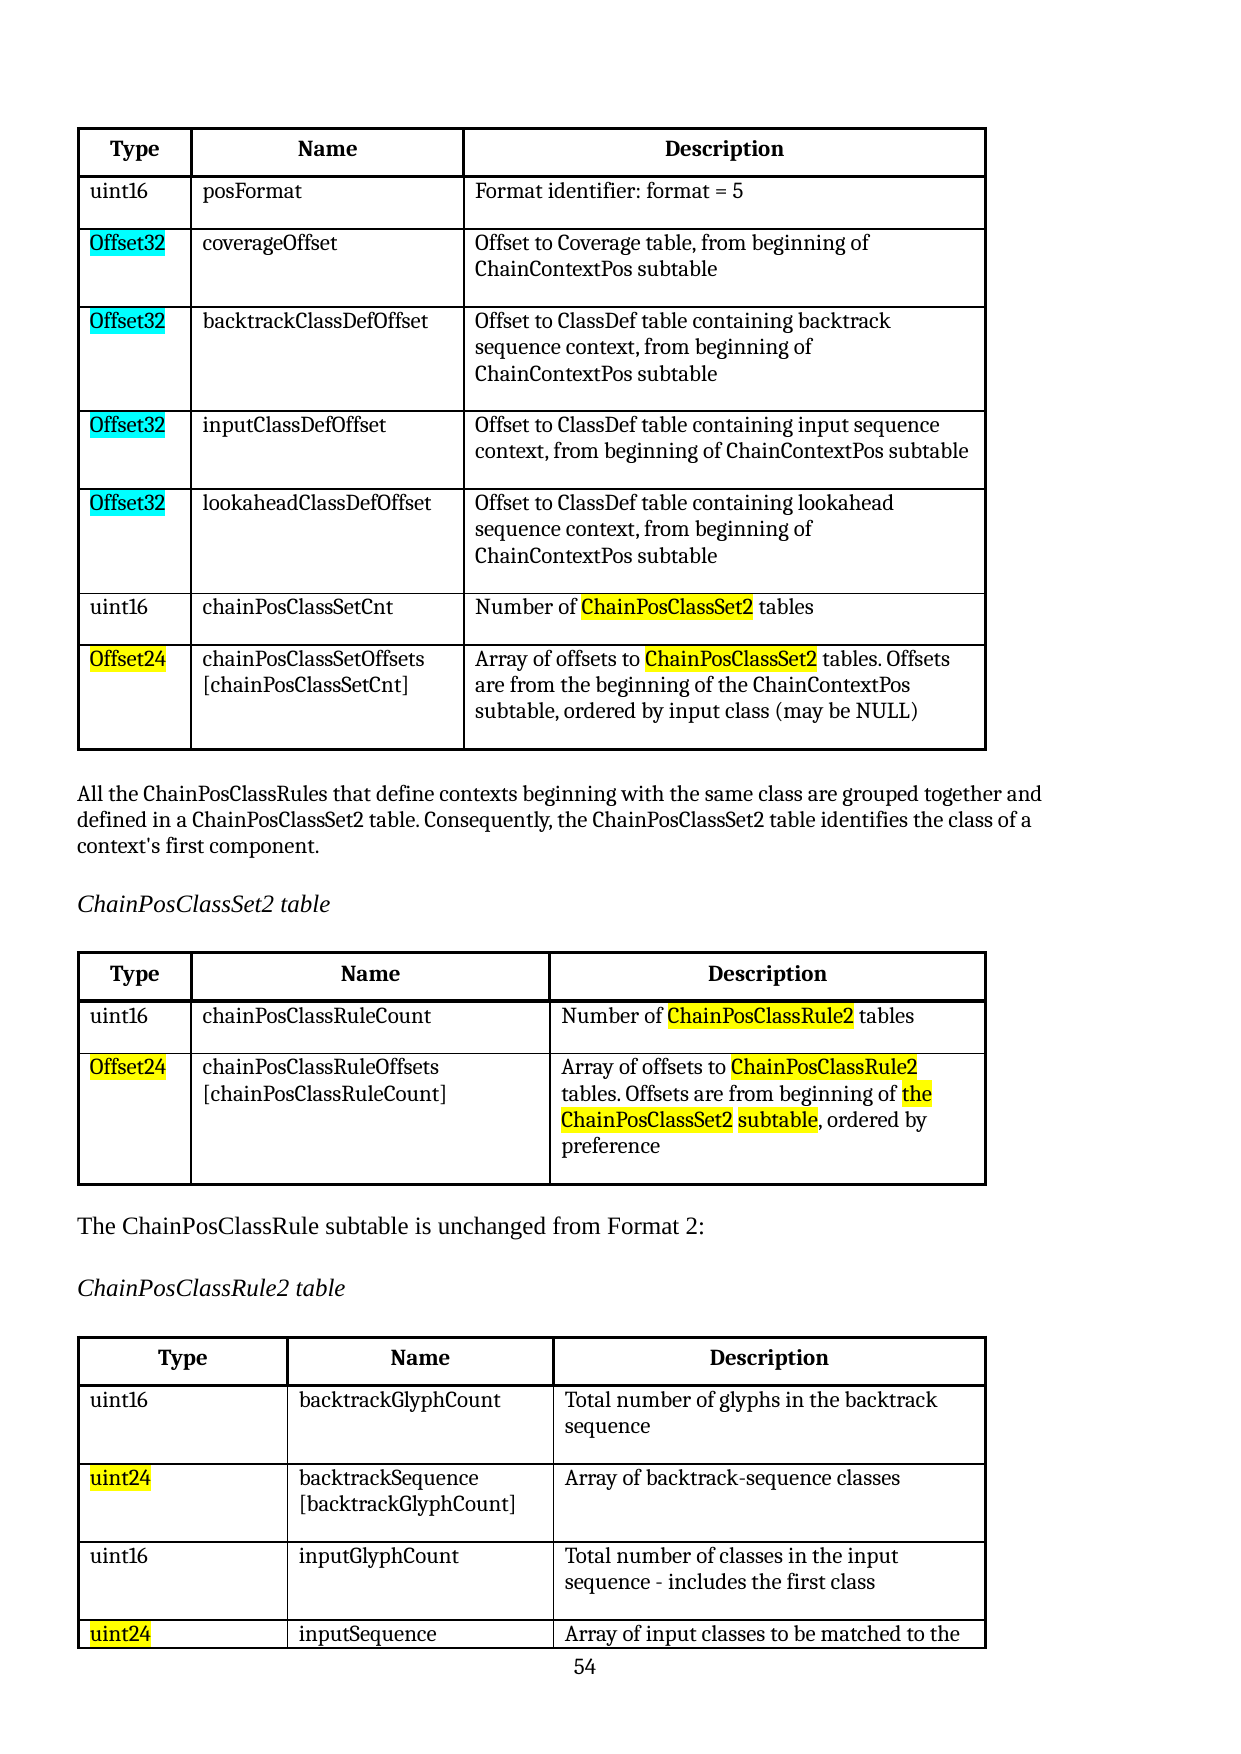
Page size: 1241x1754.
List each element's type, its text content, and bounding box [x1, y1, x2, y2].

table_cell Offset24 [80, 1054, 190, 1183]
table_cell inputGlyphCount [288, 1543, 553, 1619]
table_cell backtrackGlyphCount [288, 1387, 553, 1463]
table_cell uint24 [80, 1621, 287, 1647]
table_cell Offset to Coverage table, from beginning of ChainContextPos subtable [465, 230, 984, 306]
table_cell uint16 [80, 1387, 287, 1463]
table_cell coverageOffset [192, 230, 463, 306]
table_cell inputClassDefOffset [192, 412, 463, 488]
table_cell Offset24 [80, 646, 190, 748]
text ChainPosClassRule2 table [77, 1273, 1093, 1302]
table_header Name [193, 130, 462, 175]
table_cell Array of offsets to ChainPosClassRule2 tables. Offsets are from beginning of the ChainPosClassSet2 subtable, ordered by preference [551, 1054, 984, 1183]
text All the ChainPosClassRules that define contexts beginning with the same class are grouped together and defined in a ChainPosClassSet2 table. Consequently, the ChainPosClassSet2 table identifies the class of a context's first component. [77, 781, 1093, 860]
table_cell chainPosClassSetOffsets [chainPosClassSetCnt] [192, 646, 463, 748]
table_cell uint16 [80, 178, 190, 228]
table_cell Array of offsets to ChainPosClassSet2 tables. Offsets are from the beginning of the ChainContextPos subtable, ordered by input class (may be NULL) [465, 646, 984, 748]
table_cell backtrackClassDefOffset [192, 308, 463, 410]
table_cell chainPosClassRuleCount [192, 1003, 549, 1052]
table_header Type [80, 1339, 286, 1384]
table_cell Array of input classes to be matched to the [554, 1621, 984, 1647]
table_cell posFormat [192, 178, 463, 228]
table_cell Total number of glyphs in the backtrack sequence [554, 1387, 984, 1463]
table_cell Offset to ClassDef table containing input sequence context, from beginning of ChainContextPos subtable [465, 412, 984, 488]
text The ChainPosClassRule subtable is unchanged from Format 2: [77, 1211, 1093, 1240]
table_cell Number of ChainPosClassRule2 tables [551, 1003, 984, 1052]
table_cell uint16 [80, 1003, 190, 1052]
table_cell chainPosClassRuleOffsets [chainPosClassRuleCount] [192, 1054, 549, 1183]
table_cell Offset to ClassDef table containing backtrack sequence context, from beginning of ChainContextPos subtable [465, 308, 984, 410]
table_cell Offset32 [80, 308, 190, 410]
table_cell uint16 [80, 594, 190, 644]
table_cell Offset32 [80, 412, 190, 488]
text ChainPosClassSet2 table [77, 889, 1093, 918]
table_header Name [193, 954, 548, 999]
table_cell Number of ChainPosClassSet2 tables [465, 594, 984, 644]
table_cell Offset32 [80, 490, 190, 592]
table_cell uint24 [80, 1465, 287, 1541]
table_cell Offset32 [80, 230, 190, 306]
table_cell Format identifier: format = 5 [465, 178, 984, 228]
table_cell Array of backtrack-sequence classes [554, 1465, 984, 1541]
table_header Type [80, 954, 190, 999]
table_cell Offset to ClassDef table containing lookahead sequence context, from beginning of ChainContextPos subtable [465, 490, 984, 592]
table_cell Total number of classes in the input sequence - includes the first class [554, 1543, 984, 1619]
table_cell lookaheadClassDefOffset [192, 490, 463, 592]
table_cell inputSequence [288, 1621, 553, 1647]
table_cell backtrackSequence [backtrackGlyphCount] [288, 1465, 553, 1541]
table_header Description [465, 130, 984, 175]
table_header Type [80, 130, 190, 175]
table_cell uint16 [80, 1543, 287, 1619]
table_cell chainPosClassSetCnt [192, 594, 463, 644]
table_header Description [555, 1339, 984, 1384]
table_header Name [289, 1339, 552, 1384]
table_header Description [551, 954, 984, 999]
